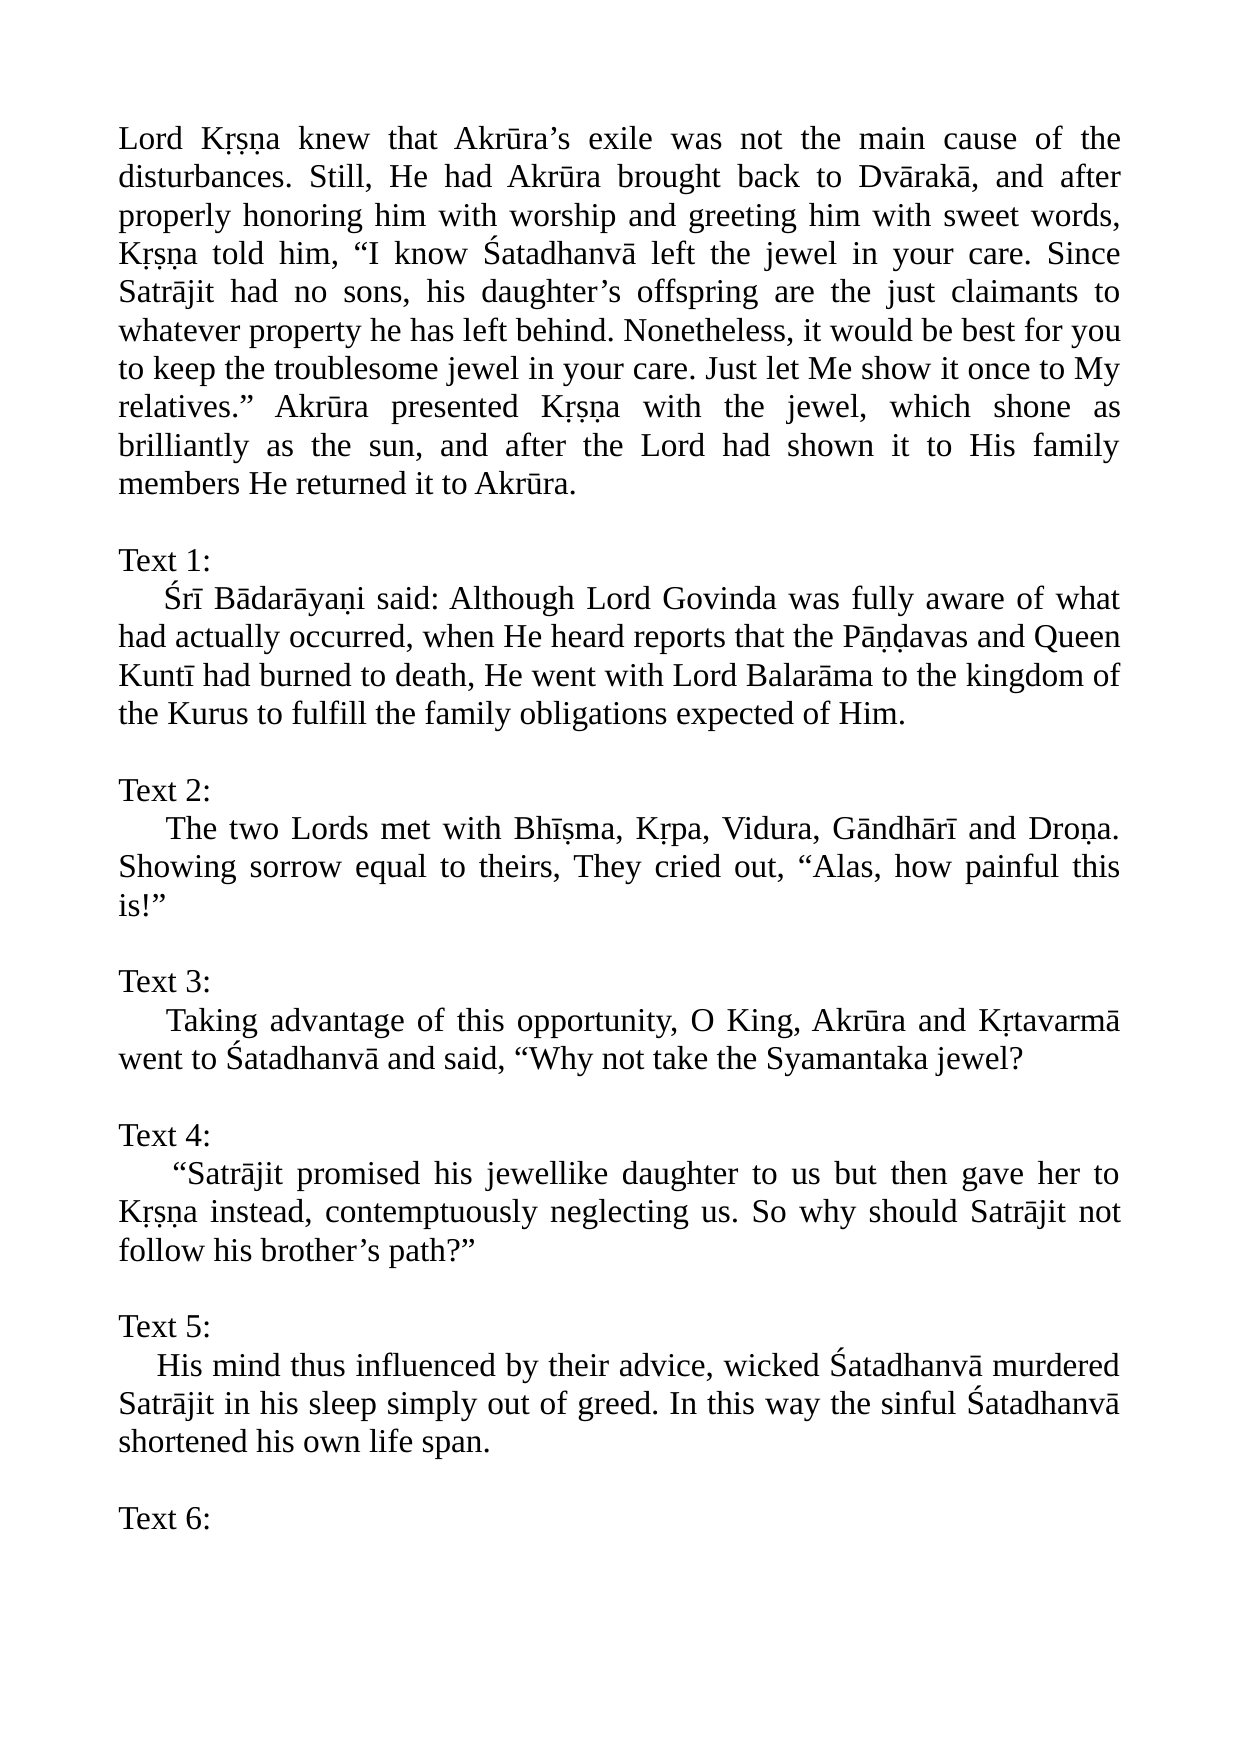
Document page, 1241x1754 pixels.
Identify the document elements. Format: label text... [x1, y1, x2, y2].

text Text 5: [118, 1306, 1122, 1345]
text Lord Kṛṣṇa knew that Akrūra’s exile was not the main cause of the disturbances. Still, He had Akrūra brought back to Dvārakā, and after properly honoring him with worship and greeting him with sweet words, Kṛṣṇa told him, “I know Śatadhanvā left the jewel in your care. Since Satrājit had no sons, his daughter’s offspring are the just claimants to whatever property he has left behind. Nonetheless, it would be best for you to keep the troublesome jewel in your care. Just let Me show it once to My relatives.” Akrūra presented Kṛṣṇa with the jewel, which shone as brilliantly as the sun, and after the Lord had shown it to His family members He returned it to Akrūra. [118, 118, 1122, 501]
text Text 2: [118, 770, 1122, 808]
text Text 3: [118, 961, 1122, 1000]
text The two Lords met with Bhīṣma, Kṛpa, Vidura, Gāndhārī and Droṇa. Showing sorrow equal to theirs, They cried out, “Alas, how painful this is!” [118, 808, 1122, 923]
text His mind thus influenced by their advice, wicked Śatadhanvā murdered Satrājit in his sleep simply out of greed. In this way the sinful Śatadhanvā shortened his own life span. [118, 1345, 1122, 1460]
text Text 4: [118, 1115, 1122, 1153]
text “Satrājit promised his jewellike daughter to us but then gave her to Kṛṣṇa instead, contemptuously neglecting us. So why should Satrājit not follow his brother’s path?” [118, 1153, 1122, 1268]
text Text 6: [118, 1498, 1122, 1536]
text Śrī Bādarāyaṇi said: Although Lord Govinda was fully aware of what had actually occurred, when He heard reports that the Pāṇḍavas and Queen Kuntī had burned to death, He went with Lord Balarāma to the kingdom of the Kurus to fulfill the family obligations expected of Him. [118, 578, 1122, 731]
text Text 1: [118, 540, 1122, 578]
text Taking advantage of this opportunity, O King, Akrūra and Kṛtavarmā went to Śatadhanvā and said, “Why not take the Syamantaka jewel? [118, 1000, 1122, 1076]
